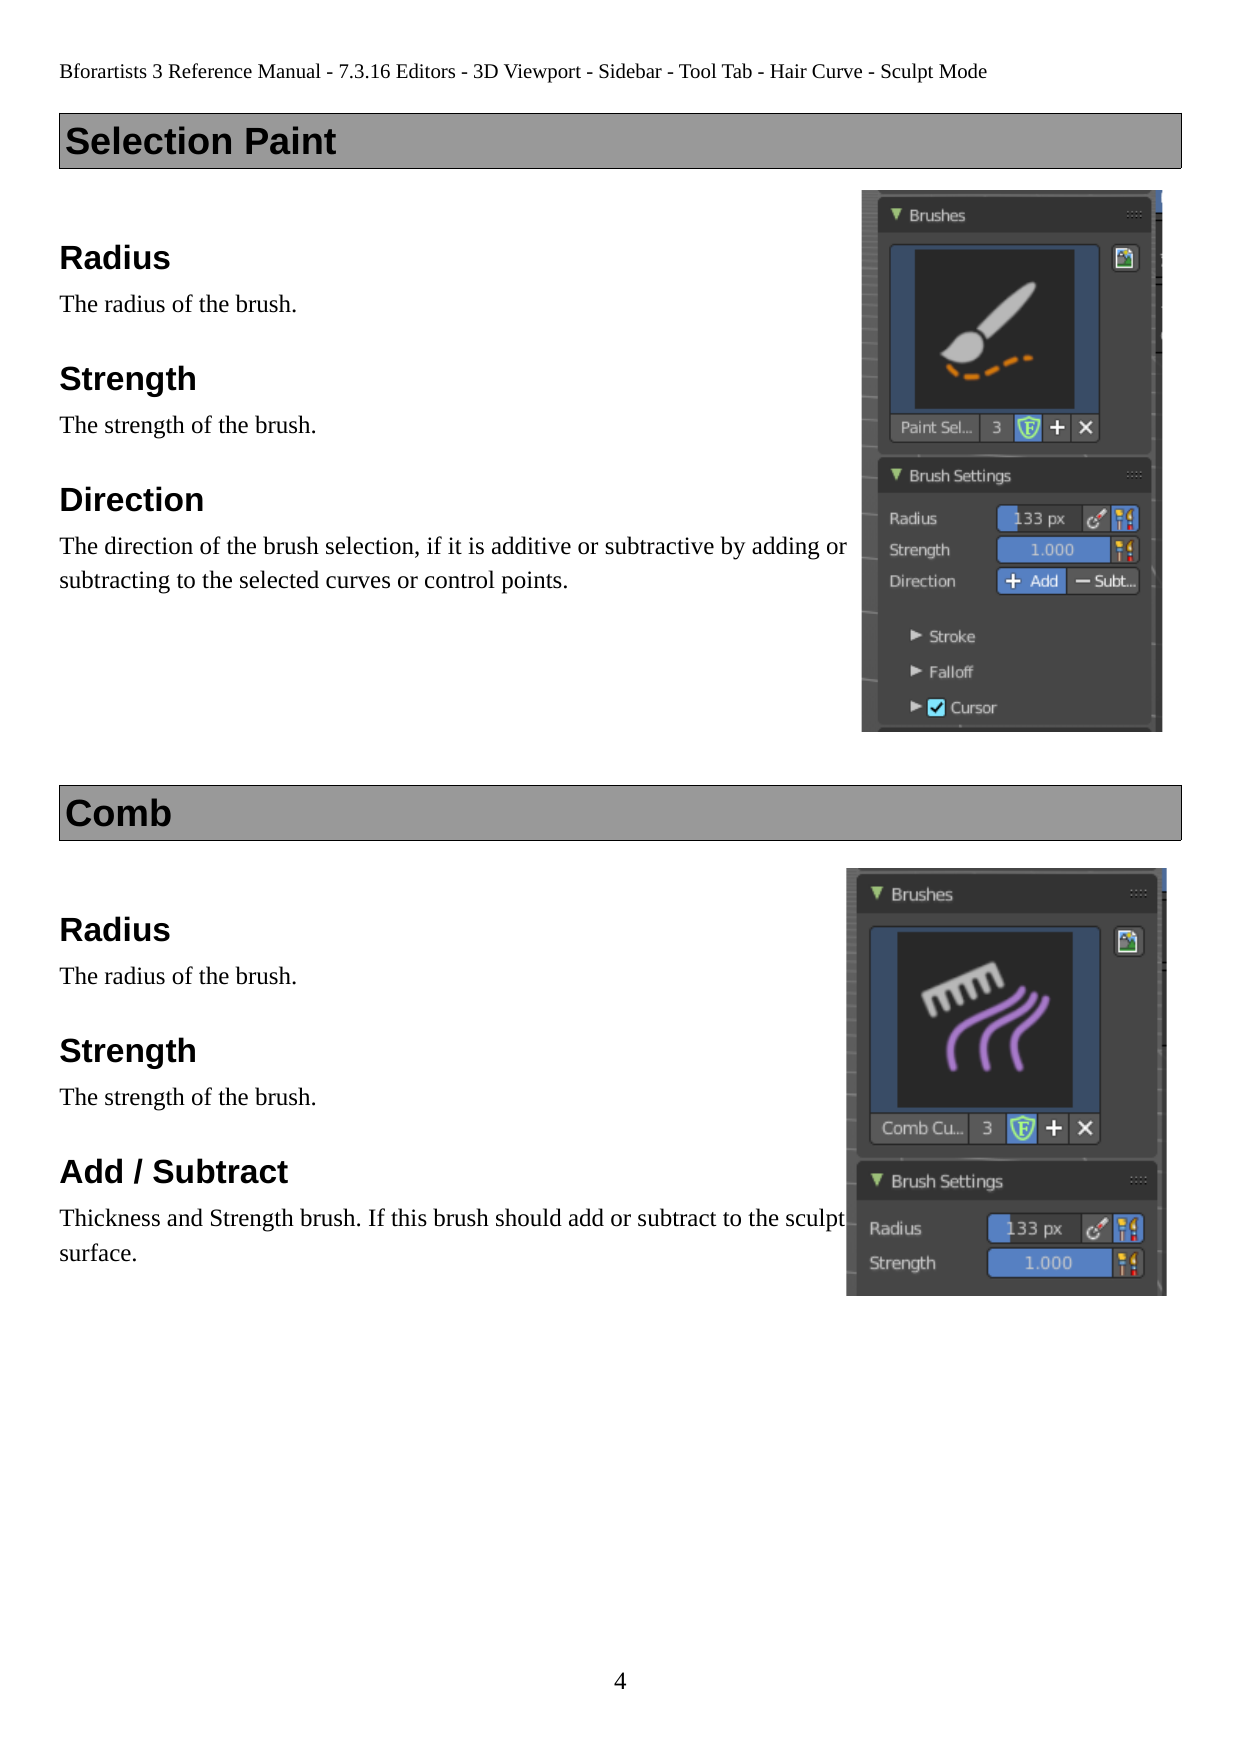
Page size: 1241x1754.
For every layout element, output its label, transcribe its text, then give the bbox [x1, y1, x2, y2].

picture [861, 190, 1163, 732]
subtitle [1163, 238, 1181, 276]
table_header Comb [60, 786, 1181, 840]
subtitle Add / Subtract [59, 1152, 846, 1191]
subtitle Strength [59, 1031, 846, 1069]
subtitle [1163, 359, 1181, 397]
subtitle Radius [59, 238, 861, 276]
subtitle [1167, 910, 1181, 948]
subtitle Strength [59, 359, 861, 397]
text Thickness and Strength brush. If this brush should add or subtract to the sculpt surface. [59, 1203, 846, 1266]
table_header Selection Paint [60, 114, 1181, 168]
subtitle Direction [59, 480, 861, 518]
text The direction of the brush selection, if it is additive or subtractive by adding or subtracting to the selected curves or control points. [59, 531, 861, 594]
text The strength of the brush. [59, 1082, 846, 1111]
text [1163, 289, 1181, 318]
subtitle Radius [59, 910, 846, 948]
picture [846, 868, 1167, 1296]
text The radius of the brush. [59, 961, 846, 990]
text [1163, 410, 1181, 439]
text The strength of the brush. [59, 410, 861, 439]
subtitle [1167, 1031, 1181, 1069]
subtitle [1163, 480, 1181, 518]
text The radius of the brush. [59, 289, 861, 318]
subtitle [1167, 1152, 1181, 1191]
